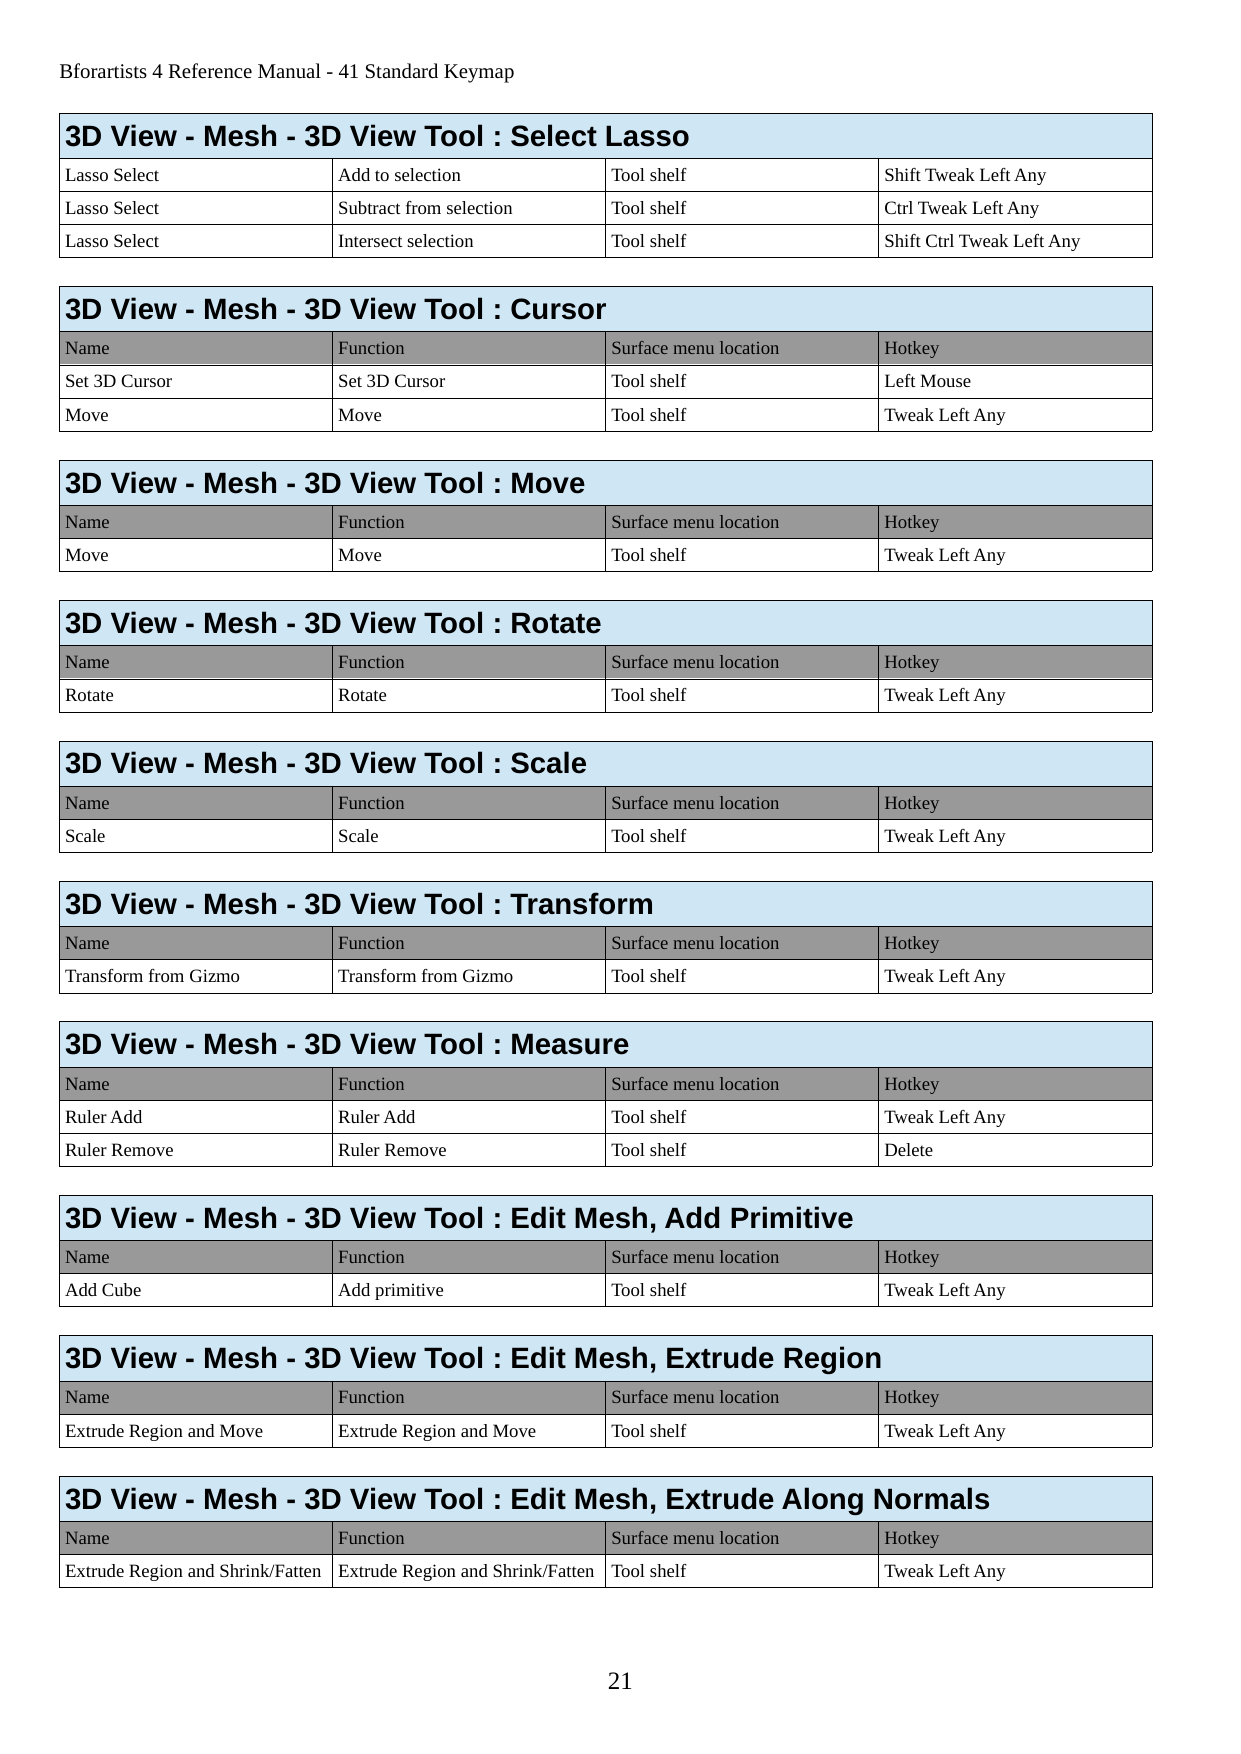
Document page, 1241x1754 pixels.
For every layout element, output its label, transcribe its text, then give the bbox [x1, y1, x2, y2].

table_cell Surface menu location [606, 787, 878, 819]
table_cell Function [333, 506, 605, 538]
table_cell Function [333, 1068, 605, 1100]
table_cell Rotate [60, 680, 332, 712]
table_cell Tool shelf [606, 1555, 878, 1587]
table_cell Set 3D Cursor [60, 366, 332, 398]
table_cell Name [60, 1068, 332, 1100]
table_cell Tool shelf [606, 1415, 878, 1447]
table_cell Transform from Gizmo [60, 960, 332, 992]
table_cell Scale [60, 820, 332, 852]
table_cell Function [333, 332, 605, 364]
table_cell Hotkey [879, 332, 1152, 364]
table_header 3D View - Mesh - 3D View Tool : Cursor [60, 287, 1152, 331]
table_cell Tweak Left Any [879, 820, 1152, 852]
table_cell Tweak Left Any [879, 960, 1152, 992]
table_cell Tool shelf [606, 680, 878, 712]
table_cell Hotkey [879, 506, 1152, 538]
table_cell Left Mouse [879, 366, 1152, 398]
table_header 3D View - Mesh - 3D View Tool : Transform [60, 882, 1152, 926]
table_cell Function [333, 646, 605, 678]
table_cell Function [333, 787, 605, 819]
table_cell Shift Ctrl Tweak Left Any [879, 225, 1152, 257]
table_cell Function [333, 927, 605, 959]
table_header 3D View - Mesh - 3D View Tool : Measure [60, 1022, 1152, 1067]
table_cell Subtract from selection [333, 192, 605, 224]
table_cell Shift Tweak Left Any [879, 159, 1152, 191]
table_cell Tweak Left Any [879, 399, 1152, 431]
table_cell Tool shelf [606, 225, 878, 257]
table_cell Add primitive [333, 1274, 605, 1306]
table_cell Surface menu location [606, 1241, 878, 1273]
table_cell Transform from Gizmo [333, 960, 605, 992]
table_cell Tool shelf [606, 399, 878, 431]
table_cell Lasso Select [60, 159, 332, 191]
table_cell Scale [333, 820, 605, 852]
table_cell Tweak Left Any [879, 1555, 1152, 1587]
table_cell Tool shelf [606, 960, 878, 992]
table_cell Tool shelf [606, 1101, 878, 1133]
table_header 3D View - Mesh - 3D View Tool : Select Lasso [60, 114, 1152, 158]
table_cell Tweak Left Any [879, 1101, 1152, 1133]
table_cell Surface menu location [606, 1382, 878, 1414]
table_cell Set 3D Cursor [333, 366, 605, 398]
table_cell Surface menu location [606, 332, 878, 364]
table_cell Tool shelf [606, 1274, 878, 1306]
table_cell Name [60, 787, 332, 819]
table_cell Function [333, 1522, 605, 1554]
table_cell Tool shelf [606, 1134, 878, 1166]
table_cell Tweak Left Any [879, 680, 1152, 712]
table_cell Ruler Add [60, 1101, 332, 1133]
table_cell Tweak Left Any [879, 539, 1152, 571]
table_cell Name [60, 1382, 332, 1414]
table_cell Lasso Select [60, 225, 332, 257]
table_header 3D View - Mesh - 3D View Tool : Move [60, 461, 1152, 505]
table_cell Name [60, 927, 332, 959]
table_cell Surface menu location [606, 646, 878, 678]
table_cell Tweak Left Any [879, 1415, 1152, 1447]
table_cell Name [60, 646, 332, 678]
table_cell Function [333, 1382, 605, 1414]
table_cell Name [60, 506, 332, 538]
table_cell Intersect selection [333, 225, 605, 257]
table_header 3D View - Mesh - 3D View Tool : Edit Mesh, Extrude Region [60, 1336, 1152, 1381]
table_cell Hotkey [879, 927, 1152, 959]
table_cell Surface menu location [606, 927, 878, 959]
table_cell Function [333, 1241, 605, 1273]
table_cell Move [333, 399, 605, 431]
table_cell Hotkey [879, 1068, 1152, 1100]
table_cell Hotkey [879, 646, 1152, 678]
table_header 3D View - Mesh - 3D View Tool : Edit Mesh, Extrude Along Normals [60, 1477, 1152, 1521]
table_cell Surface menu location [606, 506, 878, 538]
table_cell Extrude Region and Move [333, 1415, 605, 1447]
table_cell Tool shelf [606, 366, 878, 398]
table_cell Hotkey [879, 1522, 1152, 1554]
table_cell Rotate [333, 680, 605, 712]
table_cell Move [60, 399, 332, 431]
table_cell Surface menu location [606, 1068, 878, 1100]
table_cell Lasso Select [60, 192, 332, 224]
table_cell Extrude Region and Shrink/Fatten [60, 1555, 332, 1587]
table_header 3D View - Mesh - 3D View Tool : Scale [60, 742, 1152, 786]
table_cell Ruler Remove [60, 1134, 332, 1166]
table_cell Move [333, 539, 605, 571]
table_cell Add Cube [60, 1274, 332, 1306]
table_cell Ctrl Tweak Left Any [879, 192, 1152, 224]
table_header 3D View - Mesh - 3D View Tool : Rotate [60, 601, 1152, 645]
table_cell Tool shelf [606, 539, 878, 571]
table_cell Extrude Region and Shrink/Fatten [333, 1555, 605, 1587]
table_cell Surface menu location [606, 1522, 878, 1554]
table_cell Extrude Region and Move [60, 1415, 332, 1447]
table_cell Hotkey [879, 787, 1152, 819]
table_cell Tool shelf [606, 159, 878, 191]
table_cell Tool shelf [606, 820, 878, 852]
table_cell Tool shelf [606, 192, 878, 224]
table_cell Name [60, 1241, 332, 1273]
table_cell Delete [879, 1134, 1152, 1166]
table_cell Hotkey [879, 1241, 1152, 1273]
table_cell Add to selection [333, 159, 605, 191]
table_cell Move [60, 539, 332, 571]
table_cell Ruler Remove [333, 1134, 605, 1166]
table_cell Name [60, 1522, 332, 1554]
table_cell Hotkey [879, 1382, 1152, 1414]
table_header 3D View - Mesh - 3D View Tool : Edit Mesh, Add Primitive [60, 1196, 1152, 1240]
table_cell Name [60, 332, 332, 364]
table_cell Ruler Add [333, 1101, 605, 1133]
table_cell Tweak Left Any [879, 1274, 1152, 1306]
